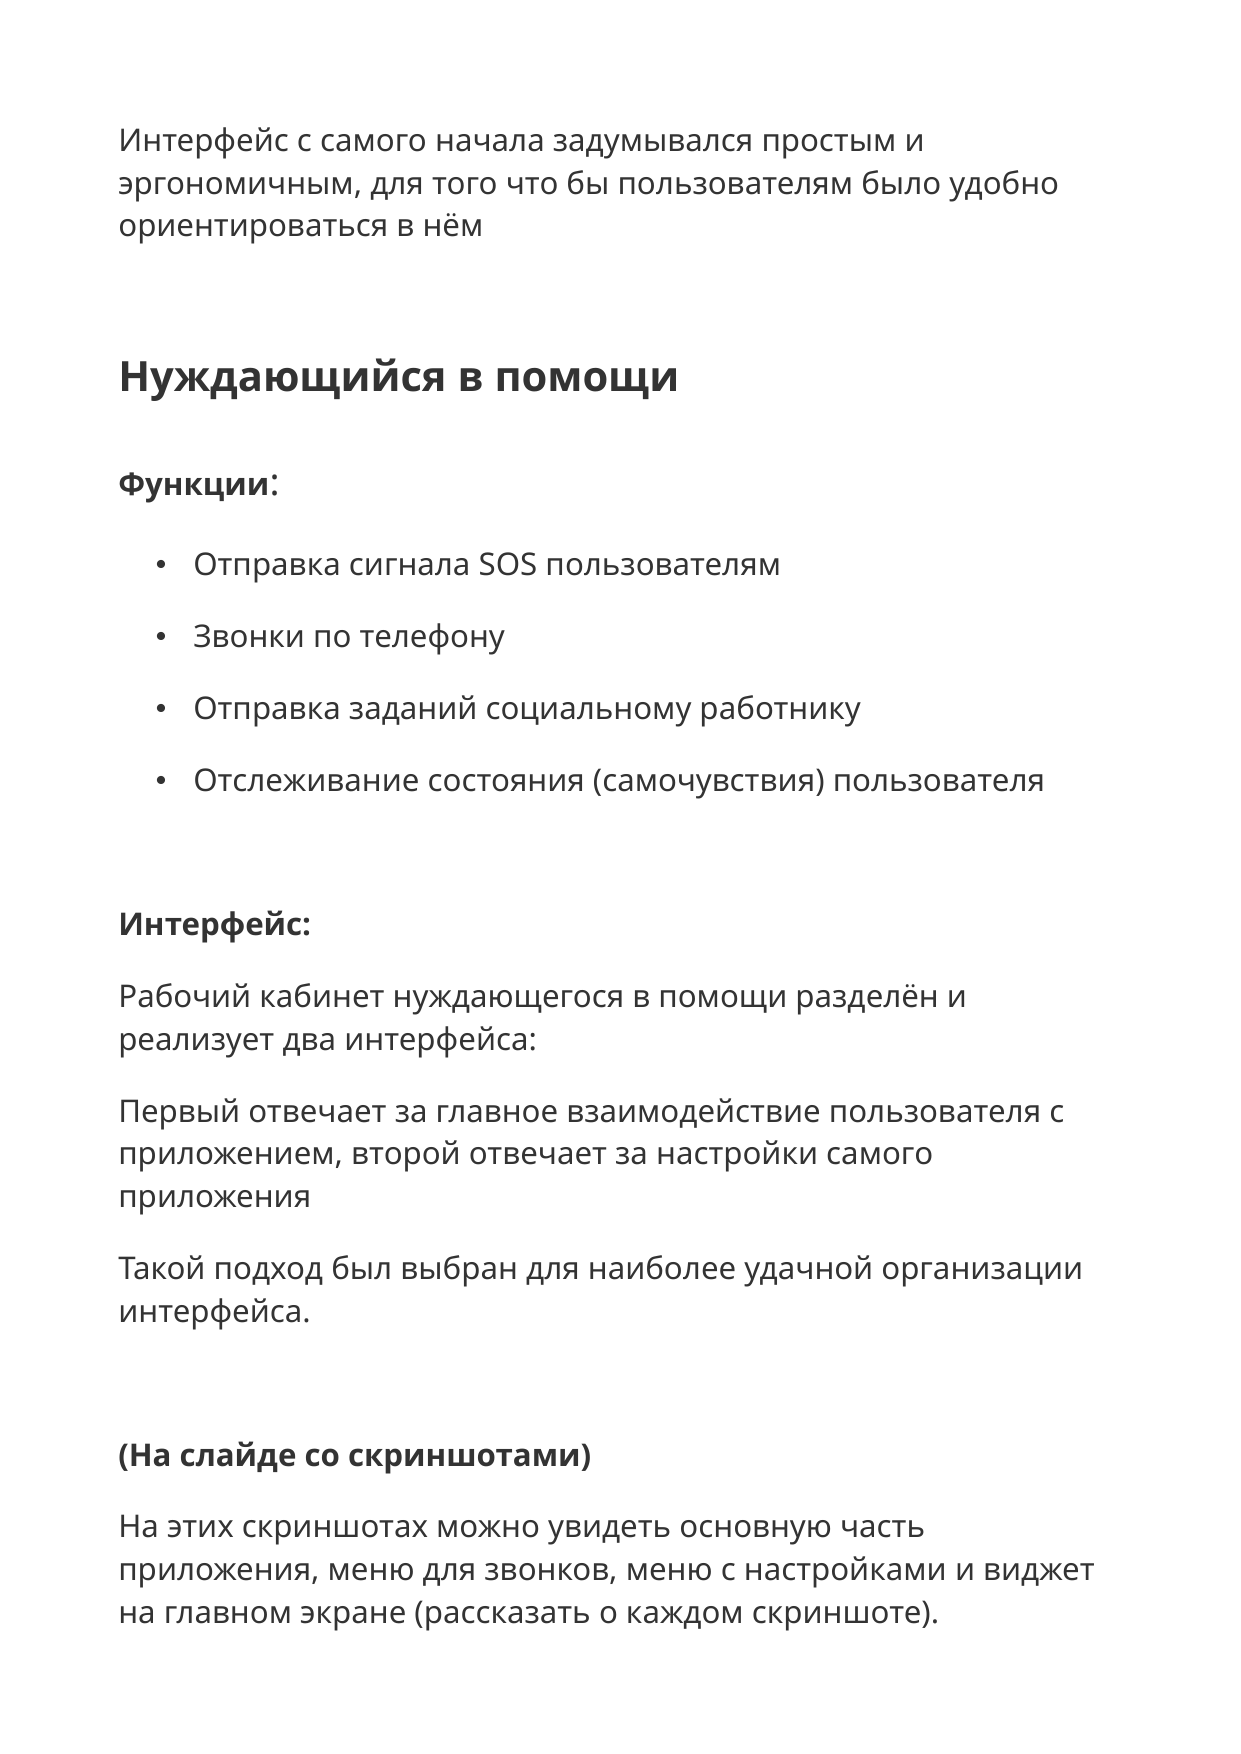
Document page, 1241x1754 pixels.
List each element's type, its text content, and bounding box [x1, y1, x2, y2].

text На этих скриншотах можно увидеть основную часть приложения, меню для звонков, меню с настройками и виджет на главном экране (рассказать о каждом скриншоте). [118, 1504, 1122, 1632]
text Интерфейс с самого начала задумывался простым и эргономичным, для того что бы пользователям было удобно ориентироваться в нём [118, 118, 1122, 246]
text Нуждающийся в помощи [118, 347, 1122, 404]
list Отправка заданий социальному работнику [156, 686, 1122, 729]
text Рабочий кабинет нуждающегося в помощи разделён и реализует два интерфейса: [118, 974, 1122, 1059]
text (На слайде со скриншотами) [118, 1432, 1122, 1475]
text Первый отвечает за главное взаимодействие пользователя с приложением, второй отвечает за настройки самого приложения [118, 1089, 1122, 1217]
list Отслеживание состояния (самочувствия) пользователя [156, 758, 1122, 801]
list Звонки по телефону [156, 614, 1122, 657]
list Отправка сигнала SOS пользователям [156, 542, 1122, 585]
text Такой подход был выбран для наиболее удачной организации интерфейса. [118, 1246, 1122, 1331]
text Интерфейс: [118, 902, 1122, 945]
text Функции: [118, 433, 1122, 513]
